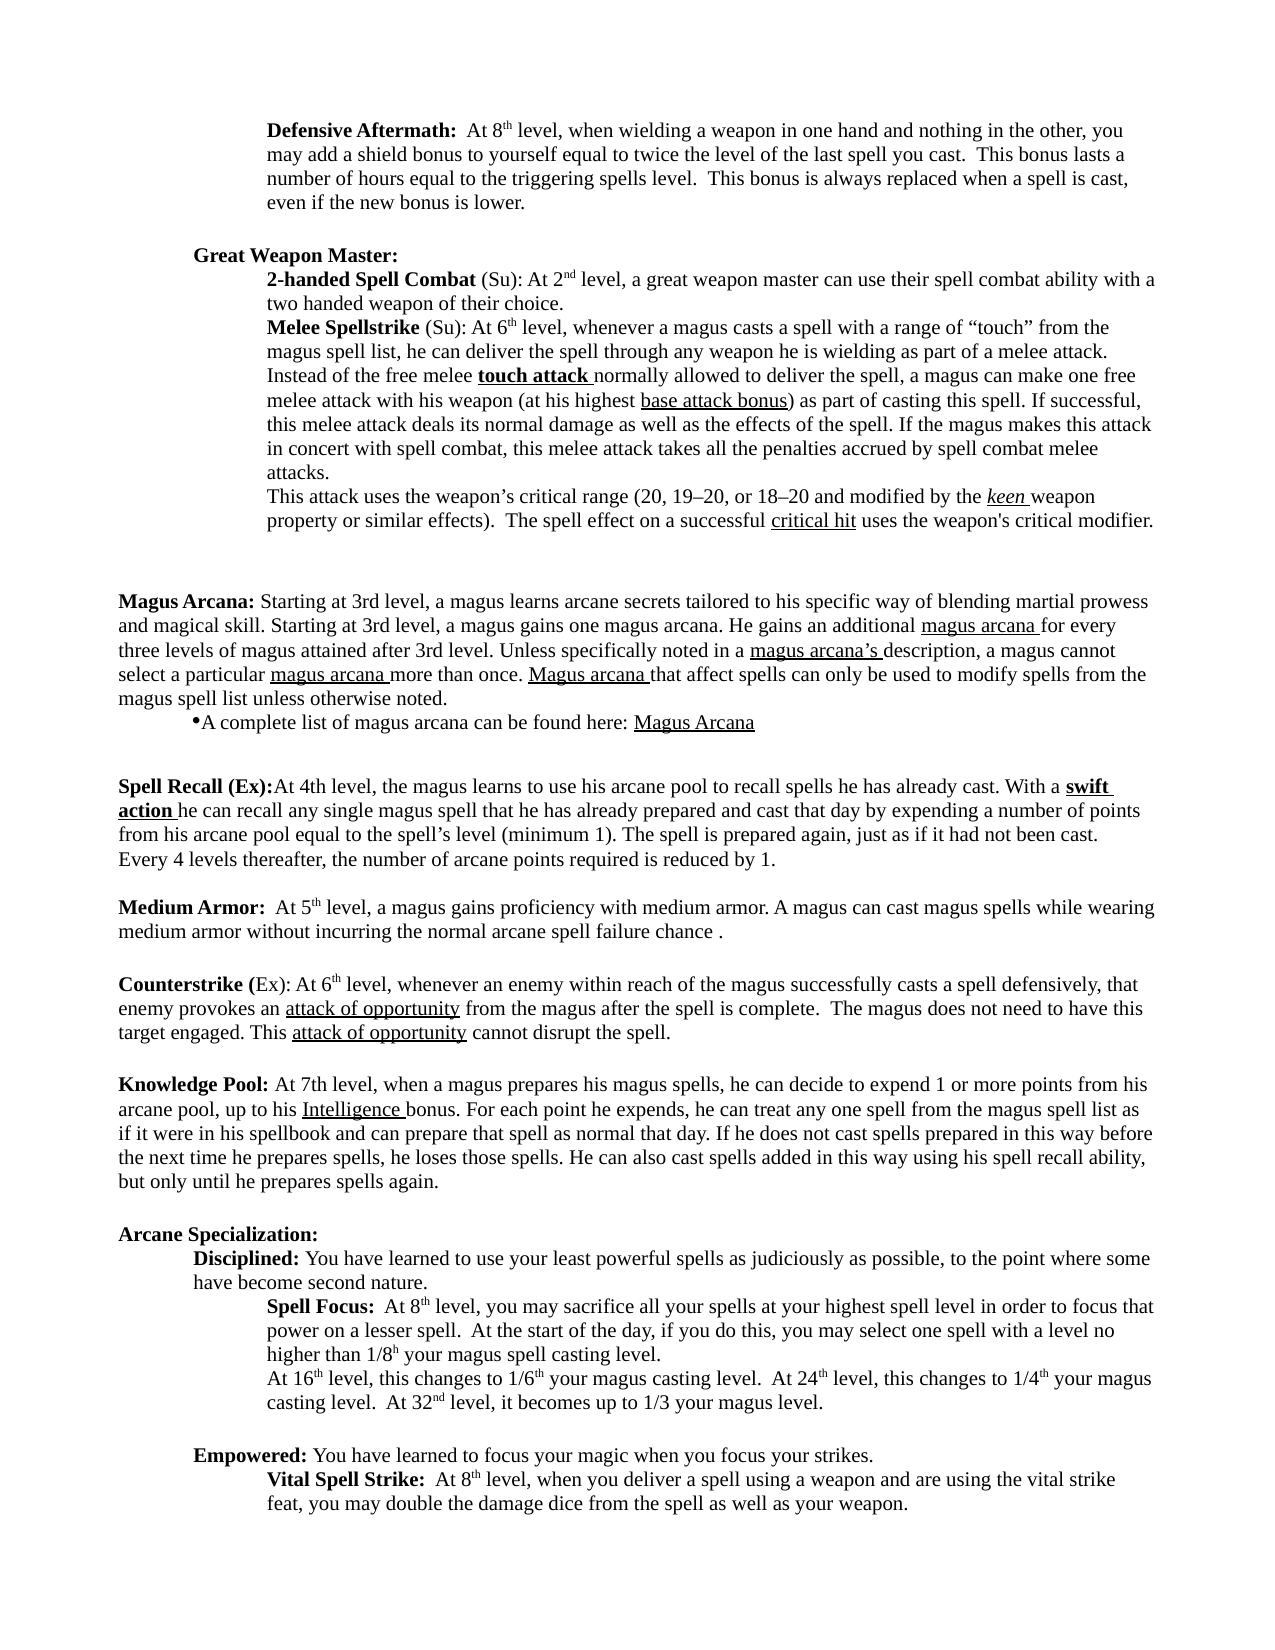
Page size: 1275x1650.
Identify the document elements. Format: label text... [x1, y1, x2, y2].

text Spell Recall (Ex):At 4th level, the magus learns to use his arcane pool to recall spells he has already cast. With a swift action he can recall any single magus spell that he has already prepared and cast that day by expending a number of points from his arcane pool equal to the spell’s level (minimum 1). The spell is prepared again, just as if it had not been cast. [118, 774, 1157, 846]
text Knowledge Pool: At 7th level, when a magus prepares his magus spells, he can decide to expend 1 or more points from his arcane pool, up to his Intelligence bonus. For each point he expends, he can treat any one spell from the magus spell list as if it were in his spellbook and can prepare that spell as normal that day. If he does not cast spells prepared in this way before the next time he prepares spells, he loses those spells. He can also cast spells added in this way using his spell recall ability, but only until he prepares spells again. [118, 1072, 1157, 1221]
text 2-handed Spell Combat (Su): At 2nd level, a great weapon master can use their spell combat ability with a two handed weapon of their choice. [267, 267, 1157, 315]
text Empowered: You have learned to focus your magic when you focus your strikes. [193, 1443, 1157, 1467]
text At 16th level, this changes to 1/6th your magus casting level. At 24th level, this changes to 1/4th your magus casting level. At 32nd level, it becomes up to 1/3 your magus level. [267, 1366, 1157, 1414]
text Arcane Specialization: [118, 1221, 1157, 1246]
text Vital Spell Strike: At 8th level, when you deliver a spell using a weapon and are using the vital strike feat, you may double the damage dice from the spell as well as your weapon. [267, 1467, 1157, 1515]
text Defensive Aftermath: At 8th level, when wielding a weapon in one hand and nothing in the other, you may add a shield bonus to yourself equal to twice the level of the last spell you cast. This bonus lasts a number of hours equal to the triggering spells level. This bonus is always replaced when a spell is cast, even if the new bonus is lower. [267, 118, 1157, 214]
text Every 4 levels thereafter, the number of arcane points required is reduced by 1. Medium Armor: At 5th level, a magus gains proficiency with medium armor. A magus can cast magus spells while wearing medium armor without incurring the normal arcane spell failure chance . [118, 846, 1157, 971]
list A complete list of magus arcana can be found here: Magus Arcana [118, 710, 1157, 734]
text Spell Focus: At 8th level, you may sacrifice all your spells at your highest spell level in order to focus that power on a lesser spell. At the start of the day, if you do this, you may select one spell with a level no higher than 1/8h your magus spell casting level. [267, 1294, 1157, 1366]
text Disciplined: You have learned to use your least powerful spells as judiciously as possible, to the point where some have become second nature. [193, 1246, 1157, 1294]
text Counterstrike (Ex): At 6th level, whenever an enemy within reach of the magus successfully casts a spell defensively, that enemy provokes an attack of opportunity from the magus after the spell is complete. The magus does not need to have this target engaged. This attack of opportunity cannot disrupt the spell. [118, 971, 1157, 1072]
text Great Weapon Master: [193, 243, 1157, 267]
text Melee Spellstrike (Su): At 6th level, whenever a magus casts a spell with a range of “touch” from the magus spell list, he can deliver the spell through any weapon he is wielding as part of a melee attack. Instead of the free melee touch attack normally allowed to deliver the spell, a magus can make one free melee attack with his weapon (at his highest base attack bonus) as part of casting this spell. If successful, this melee attack deals its normal damage as well as the effects of the spell. If the magus makes this attack in concert with spell combat, this melee attack takes all the penalties accrued by spell combat melee attacks. [267, 315, 1157, 484]
text This attack uses the weapon’s critical range (20, 19–20, or 18–20 and modified by the keen weapon property or similar effects). The spell effect on a successful critical hit uses the weapon's critical modifier. [267, 484, 1157, 532]
text Magus Arcana: Starting at 3rd level, a magus learns arcane secrets tailored to his specific way of blending martial prowess and magical skill. Starting at 3rd level, a magus gains one magus arcana. He gains an additional magus arcana for every three levels of magus attained after 3rd level. Unless specifically noted in a magus arcana’s description, a magus cannot select a particular magus arcana more than once. Magus arcana that affect spells can only be used to modify spells from the magus spell list unless otherwise noted. [118, 589, 1157, 710]
